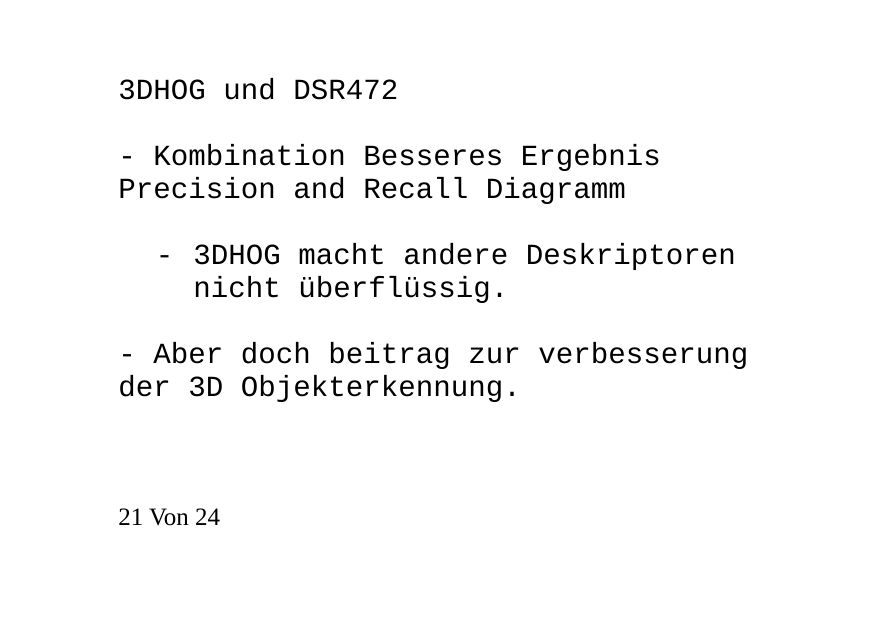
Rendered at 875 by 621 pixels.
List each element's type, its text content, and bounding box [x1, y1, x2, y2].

text - Kombination Besseres Ergebnis Precision and Recall Diagramm [118, 141, 756, 207]
text - Aber doch beitrag zur verbesserung der 3D Objekterkennung. [118, 339, 756, 405]
text 3DHOG und DSR472 [118, 75, 756, 108]
list 3DHOG macht andere Deskriptoren nicht überflüssig. [156, 240, 756, 306]
